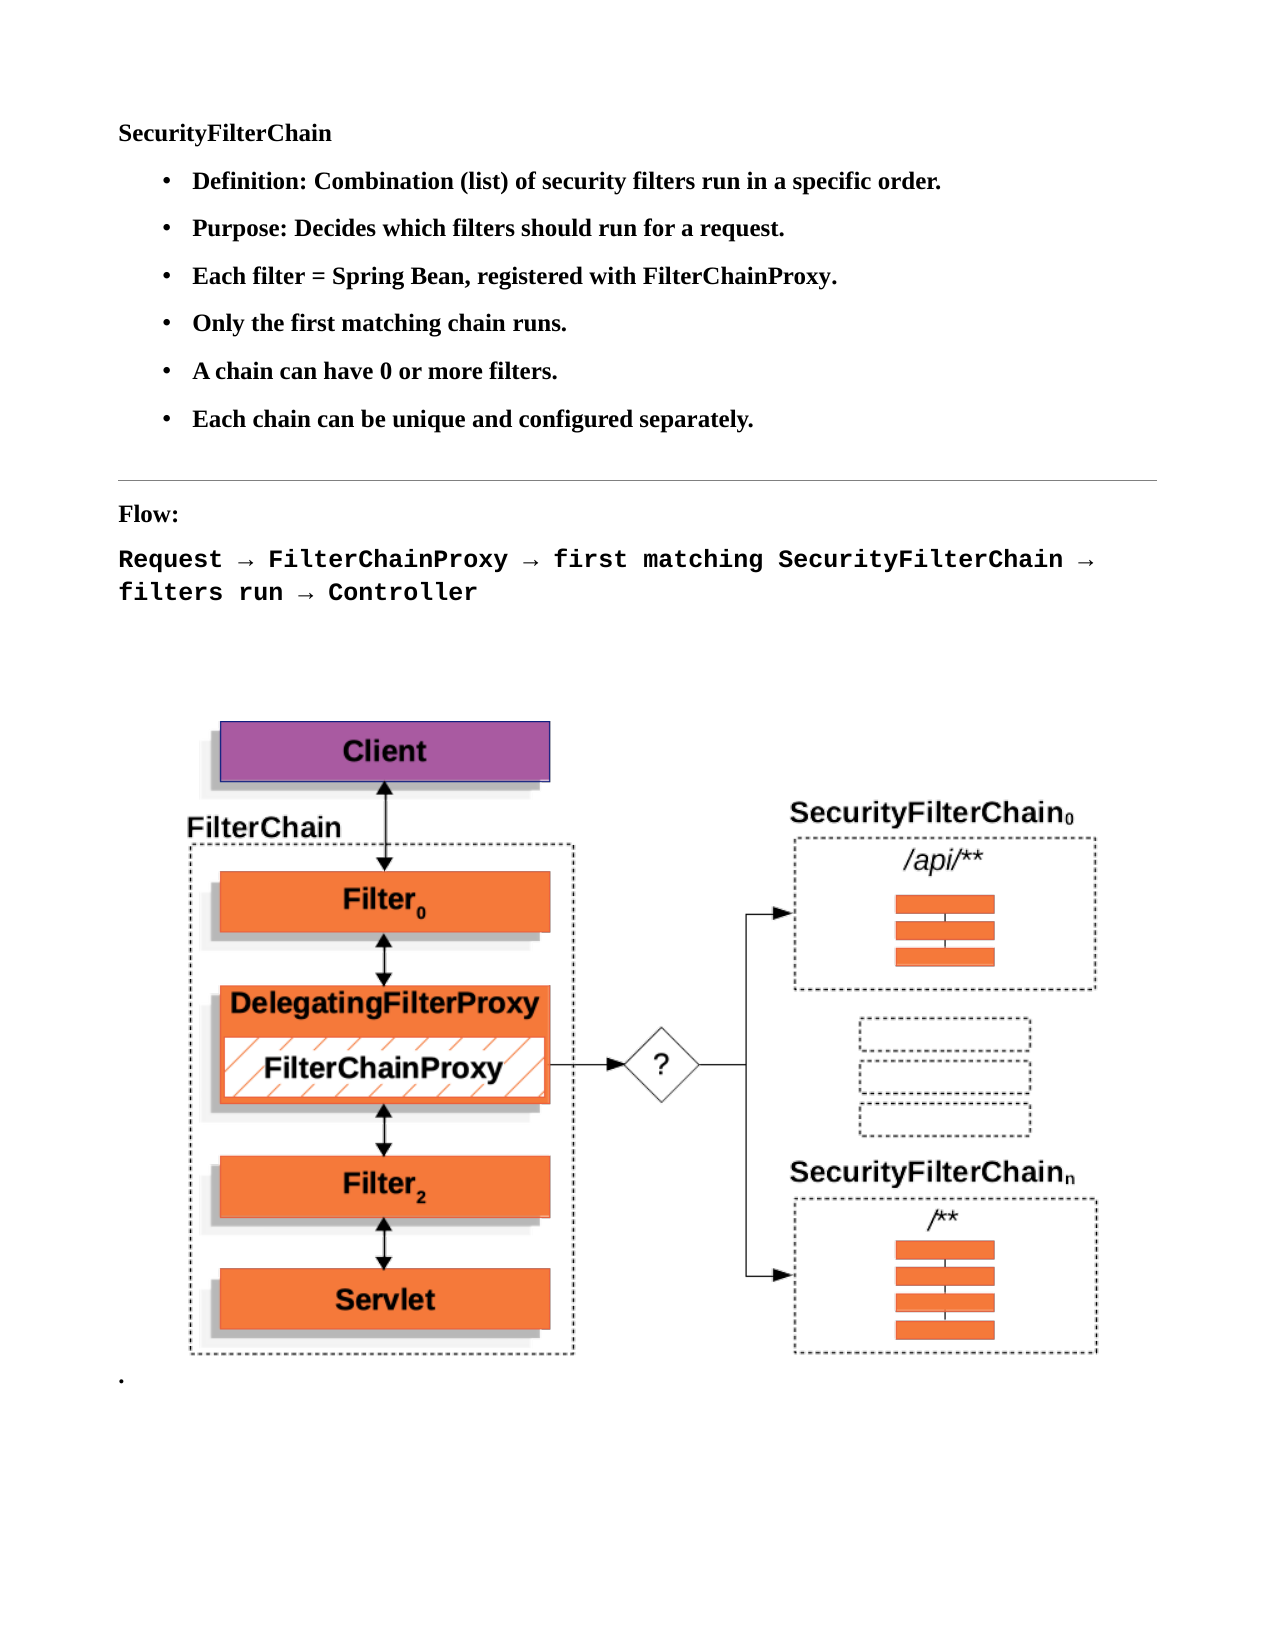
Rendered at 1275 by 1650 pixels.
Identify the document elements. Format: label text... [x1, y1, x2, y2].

list Each filter = Spring Bean, registered with FilterChainProxy. [162, 261, 1157, 290]
list Definition: Combination (list) of security filters run in a specific order. [162, 166, 1157, 194]
list Only the first matching chain runs. [162, 308, 1157, 337]
text . [118, 722, 1157, 1388]
list Each chain can be unique and configured separately. [162, 404, 1157, 432]
subtitle SecurityFilterChain [118, 118, 1157, 147]
list Purpose: Decides which filters should run for a request. [162, 213, 1157, 242]
text Request → FilterChainProxy → first matching SecurityFilterChain → filters run → Controller [118, 547, 1157, 608]
subtitle Flow: [118, 499, 1157, 528]
list A chain can have 0 or more filters. [162, 356, 1157, 385]
picture [175, 721, 1100, 1356]
